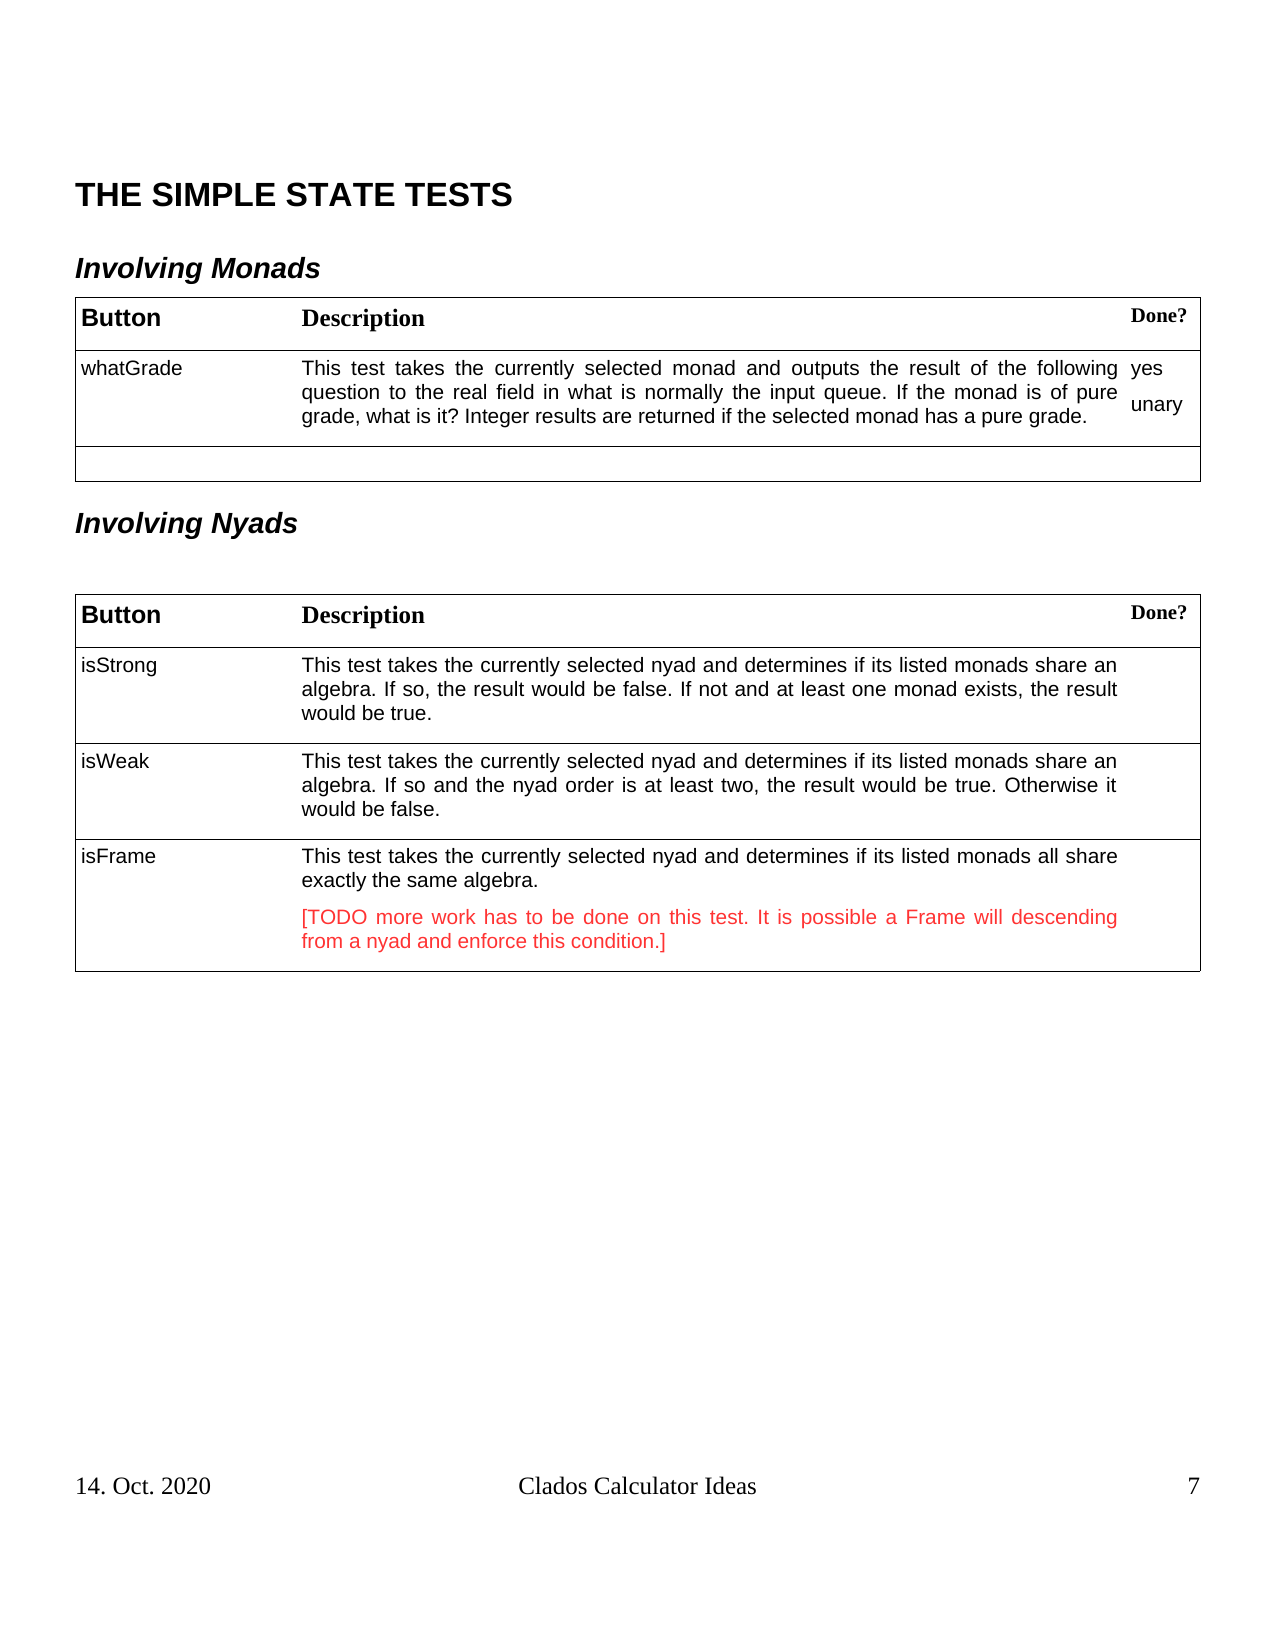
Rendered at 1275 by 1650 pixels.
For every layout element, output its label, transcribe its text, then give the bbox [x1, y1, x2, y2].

table_cell This test takes the currently selected monad and outputs the result of the following question to the real field in what is normally the input queue. If the monad is of pure grade, what is it? Integer results are returned if the selected monad has a pure grade. [296, 351, 1125, 446]
table_cell whatGrade [76, 351, 296, 446]
table_cell This test takes the currently selected nyad and determines if its listed monads all share exactly the same algebra. [TODO more work has to be done on this test. It is possible a Frame will descending from a nyad and enforce this condition.] [296, 840, 1125, 971]
table_cell [1125, 840, 1200, 971]
table_cell isFrame [76, 840, 296, 971]
table_cell [296, 447, 1125, 481]
table_header Done? [1125, 298, 1200, 350]
table_header Button [76, 595, 296, 647]
subtitle THE SIMPLE STATE TESTS [75, 175, 1200, 214]
subtitle Involving Nyads [75, 507, 1200, 540]
table_header Done? [1125, 595, 1200, 647]
table_cell isWeak [76, 744, 296, 838]
table_cell [1125, 744, 1200, 838]
table_header Description [296, 595, 1125, 647]
table_cell isStrong [76, 648, 296, 743]
table_cell yes unary [1125, 351, 1200, 446]
table_cell This test takes the currently selected nyad and determines if its listed monads share an algebra. If so, the result would be false. If not and at least one monad exists, the result would be true. [296, 648, 1125, 743]
table_header Description [296, 298, 1125, 350]
table_cell [1125, 447, 1200, 481]
table_cell [1125, 648, 1200, 743]
table_header Button [76, 298, 296, 350]
table_cell [76, 447, 296, 481]
subtitle Involving Monads [75, 251, 1200, 285]
table_cell This test takes the currently selected nyad and determines if its listed monads share an algebra. If so and the nyad order is at least two, the result would be true. Otherwise it would be false. [296, 744, 1125, 838]
